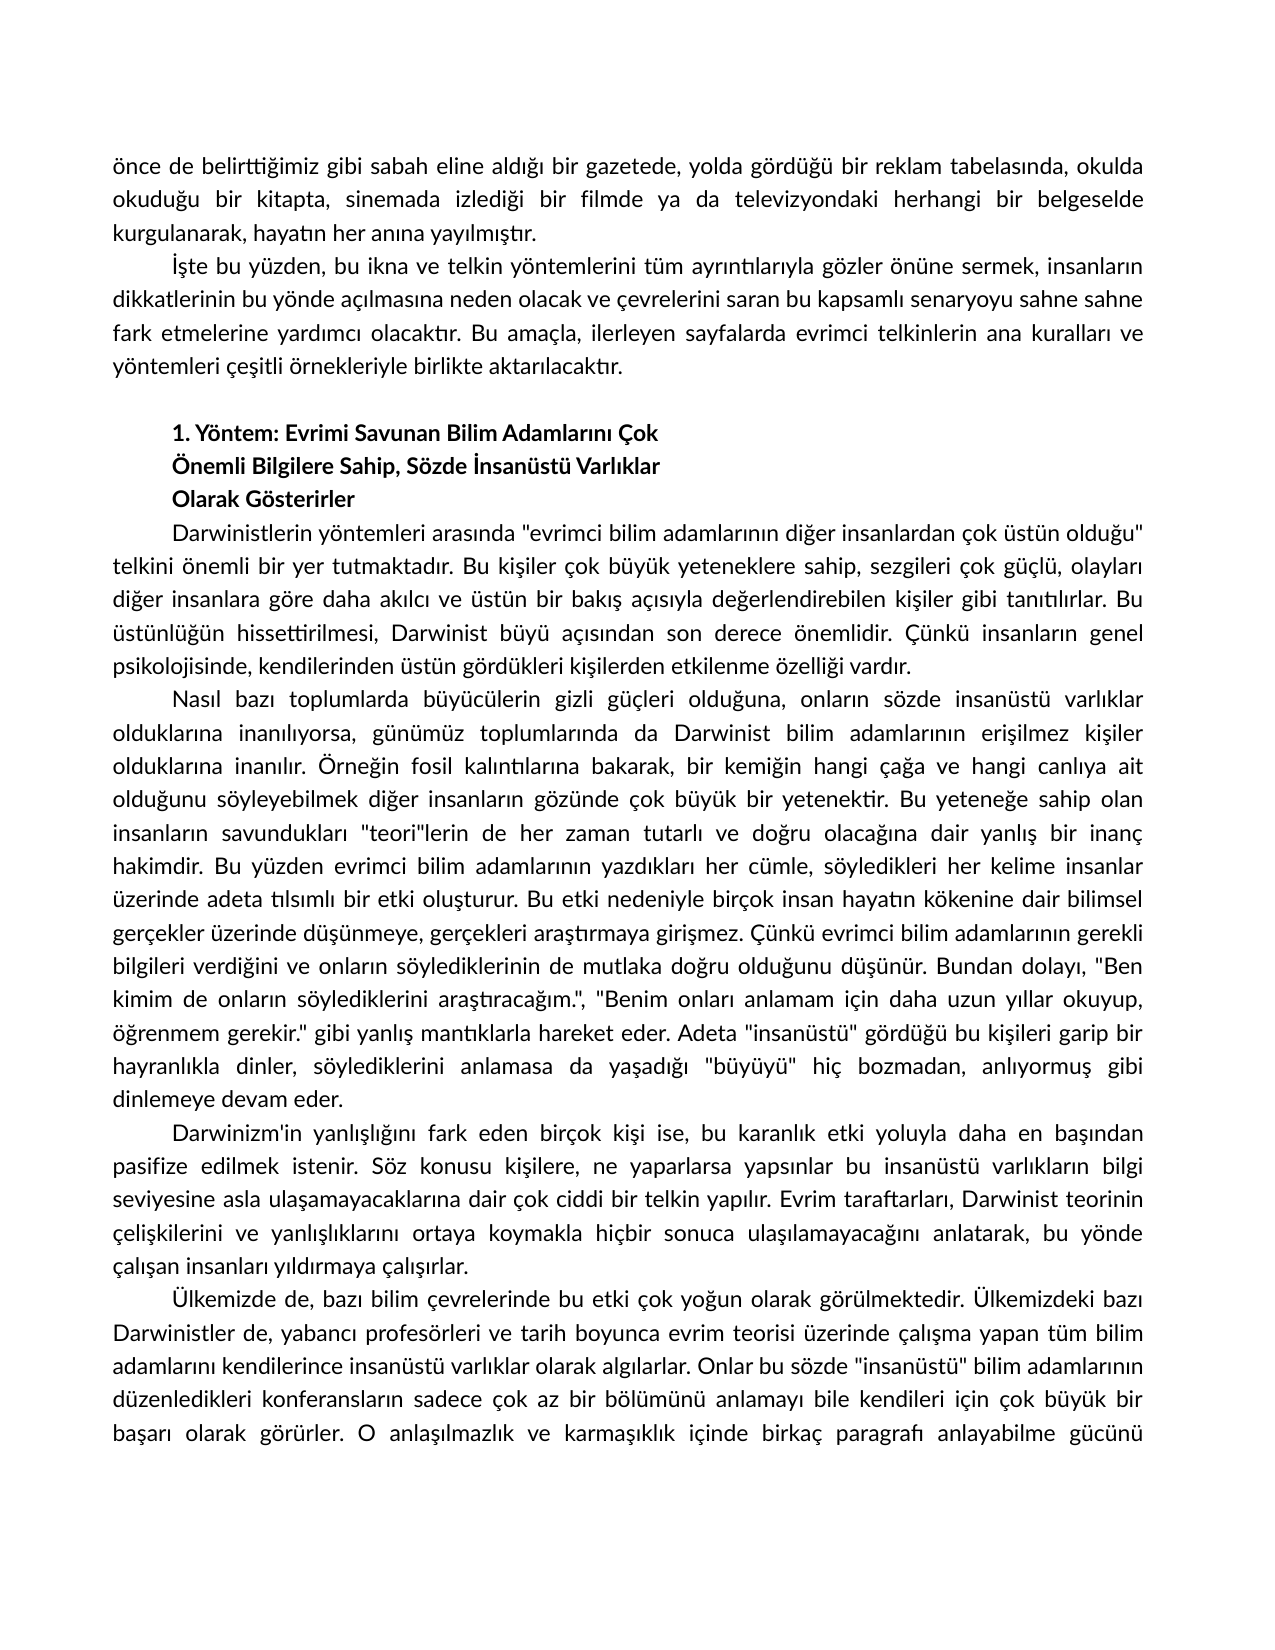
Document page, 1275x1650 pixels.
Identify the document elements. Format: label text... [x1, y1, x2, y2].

text Önemli Bilgilere Sahip, Sözde İnsanüstü Varlıklar [112, 448, 1145, 481]
text Nasıl bazı toplumlarda büyücülerin gizli güçleri olduğuna, onların sözde insanüstü varlıklar olduklarına inanılıyorsa, günümüz toplumlarında da Darwinist bilim adamlarının erişilmez kişiler olduklarına inanılır. Örneğin fosil kalıntılarına bakarak, bir kemiğin hangi çağa ve hangi canlıya ait olduğunu söyleyebilmek diğer insanların gözünde çok büyük bir yetenektir. Bu yeteneğe sahip olan insanların savundukları "teori"lerin de her zaman tutarlı ve doğru olacağına dair yanlış bir inanç hakimdir. Bu yüzden evrimci bilim adamlarının yazdıkları her cümle, söyledikleri her kelime insanlar üzerinde adeta tılsımlı bir etki oluşturur. Bu etki nedeniyle birçok insan hayatın kökenine dair bilimsel gerçekler üzerinde düşünmeye, gerçekleri araştırmaya girişmez. Çünkü evrimci bilim adamlarının gerekli bilgileri verdiğini ve onların söylediklerinin de mutlaka doğru olduğunu düşünür. Bundan dolayı, "Ben kimim de onların söylediklerini araştıracağım.", "Benim onları anlamam için daha uzun yıllar okuyup, öğrenmem gerekir." gibi yanlış mantıklarla hareket eder. Adeta "insanüstü" gördüğü bu kişileri garip bir hayranlıkla dinler, söylediklerini anlamasa da yaşadığı "büyüyü" hiç bozmadan, anlıyormuş gibi dinlemeye devam eder. [112, 681, 1145, 1114]
text Olarak Gösterirler [112, 481, 1145, 514]
text Darwinistlerin yöntemleri arasında "evrimci bilim adamlarının diğer insanlardan çok üstün olduğu" telkini önemli bir yer tutmaktadır. Bu kişiler çok büyük yeteneklere sahip, sezgileri çok güçlü, olayları diğer insanlara göre daha akılcı ve üstün bir bakış açısıyla değerlendirebilen kişiler gibi tanıtılırlar. Bu üstünlüğün hissettirilmesi, Darwinist büyü açısından son derece önemlidir. Çünkü insanların genel psikolojisinde, kendilerinden üstün gördükleri kişilerden etkilenme özelliği vardır. [112, 514, 1145, 681]
text Ülkemizde de, bazı bilim çevrelerinde bu etki çok yoğun olarak görülmektedir. Ülkemizdeki bazı Darwinistler de, yabancı profesörleri ve tarih boyunca evrim teorisi üzerinde çalışma yapan tüm bilim adamlarını kendilerince insanüstü varlıklar olarak algılarlar. Onlar bu sözde "insanüstü" bilim adamlarının düzenledikleri konferansların sadece çok az bir bölümünü anlamayı bile kendileri için çok büyük bir başarı olarak görürler. O anlaşılmazlık ve karmaşıklık içinde birkaç paragrafı anlayabilme gücünü [112, 1281, 1145, 1448]
text İşte bu yüzden, bu ikna ve telkin yöntemlerini tüm ayrıntılarıyla gözler önüne sermek, insanların dikkatlerinin bu yönde açılmasına neden olacak ve çevrelerini saran bu kapsamlı senaryoyu sahne sahne fark etmelerine yardımcı olacaktır. Bu amaçla, ilerleyen sayfalarda evrimci telkinlerin ana kuralları ve yöntemleri çeşitli örnekleriyle birlikte aktarılacaktır. [112, 248, 1145, 381]
text 1. Yöntem: Evrimi Savunan Bilim Adamlarını Çok [112, 414, 1145, 448]
text önce de belirttiğimiz gibi sabah eline aldığı bir gazetede, yolda gördüğü bir reklam tabelasında, okulda okuduğu bir kitapta, sinemada izlediği bir filmde ya da televizyondaki herhangi bir belgeselde kurgulanarak, hayatın her anına yayılmıştır. [112, 148, 1145, 248]
text Darwinizm'in yanlışlığını fark eden birçok kişi ise, bu karanlık etki yoluyla daha en başından pasifize edilmek istenir. Söz konusu kişilere, ne yaparlarsa yapsınlar bu insanüstü varlıkların bilgi seviyesine asla ulaşamayacaklarına dair çok ciddi bir telkin yapılır. Evrim taraftarları, Darwinist teorinin çelişkilerini ve yanlışlıklarını ortaya koymakla hiçbir sonuca ulaşılamayacağını anlatarak, bu yönde çalışan insanları yıldırmaya çalışırlar. [112, 1114, 1145, 1281]
